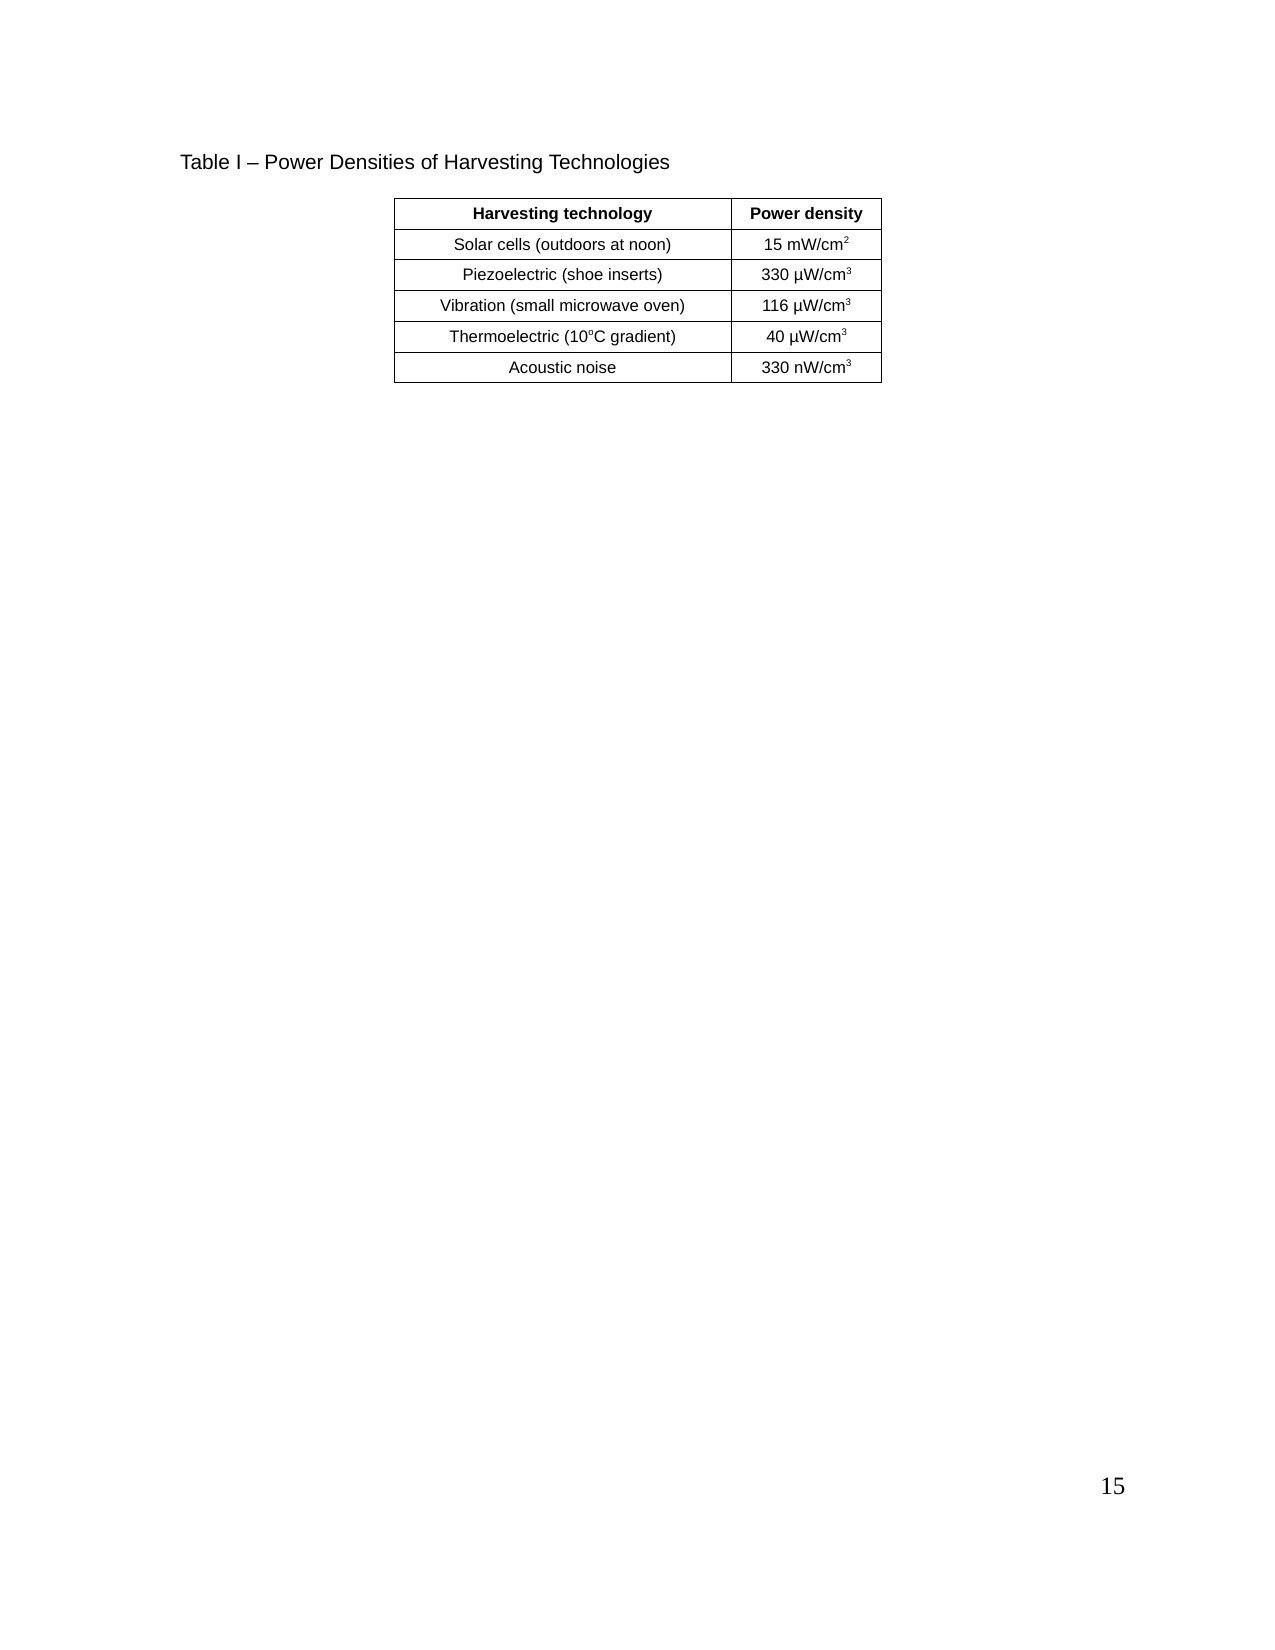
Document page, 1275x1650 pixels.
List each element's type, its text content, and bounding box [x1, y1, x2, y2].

table_cell Piezoelectric (shoe inserts) [395, 260, 731, 290]
table_cell Thermoelectric (10oC gradient) [395, 322, 731, 352]
table_header Harvesting technology [395, 199, 731, 229]
table_cell Acoustic noise [395, 353, 731, 382]
table_cell Solar cells (outdoors at noon) [395, 230, 731, 259]
table_header Power density [732, 199, 881, 229]
text Table I – Power Densities of Harvesting Technologies [150, 150, 1125, 174]
table_cell 330 nW/cm3 [732, 353, 881, 382]
table_cell 116 µW/cm3 [732, 291, 881, 321]
table_cell Vibration (small microwave oven) [395, 291, 731, 321]
table_cell 15 mW/cm2 [732, 230, 881, 259]
table_cell 40 µW/cm3 [732, 322, 881, 352]
table_cell 330 µW/cm3 [732, 260, 881, 290]
